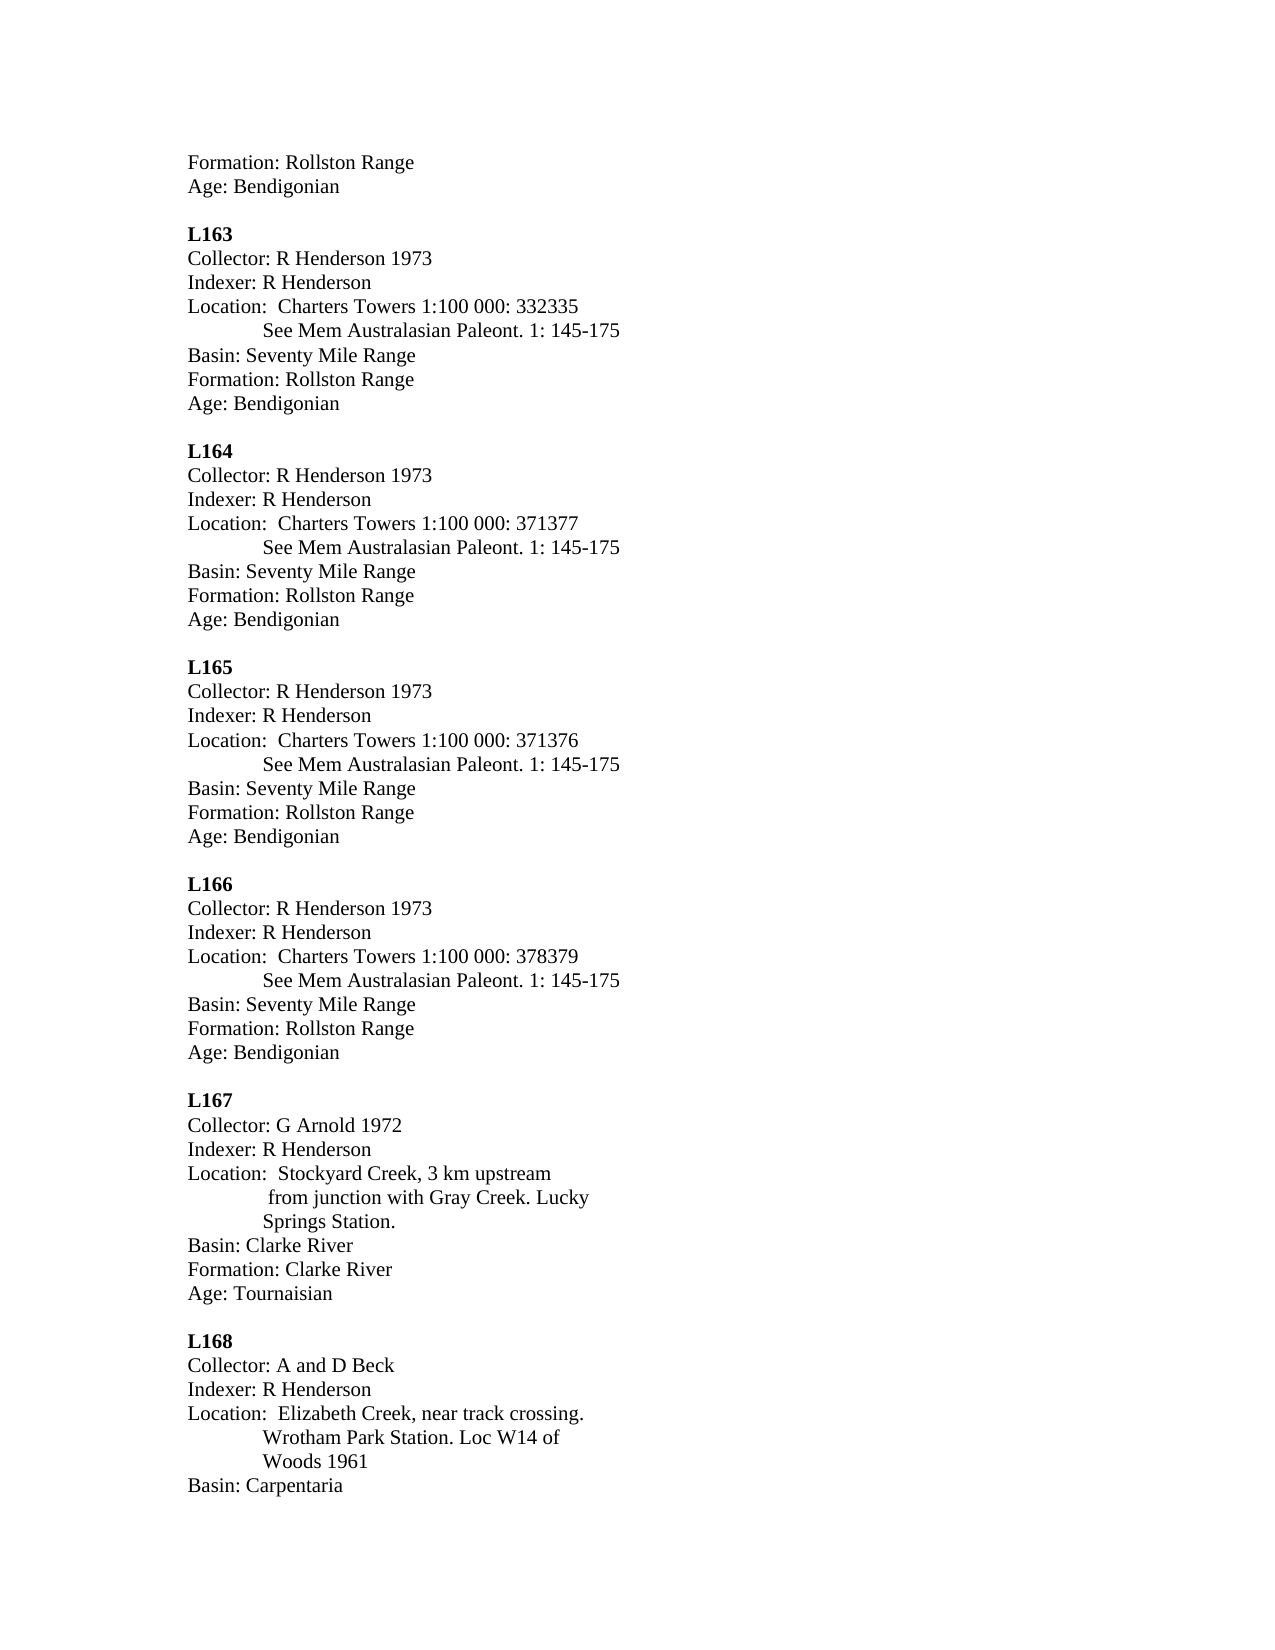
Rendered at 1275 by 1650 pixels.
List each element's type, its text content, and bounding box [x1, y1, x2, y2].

text L167 [187, 1088, 1087, 1112]
text Location: Stockyard Creek, 3 km upstream [187, 1161, 1087, 1185]
text Collector: R Henderson 1973 [187, 679, 1087, 703]
text L168 [187, 1329, 1087, 1353]
text Location: Charters Towers 1:100 000: 378379 [187, 944, 1087, 968]
text Springs Station. [187, 1209, 1087, 1233]
text Formation: Rollston Range [187, 1016, 1087, 1040]
text Indexer: R Henderson [187, 1137, 1087, 1161]
text Location: Charters Towers 1:100 000: 332335 [187, 294, 1087, 318]
text Basin: Seventy Mile Range [187, 342, 1087, 367]
text See Mem Australasian Paleont. 1: 145-175 [187, 968, 1087, 992]
text Indexer: R Henderson [187, 487, 1087, 511]
text Indexer: R Henderson [187, 1377, 1087, 1401]
text Collector: R Henderson 1973 [187, 896, 1087, 920]
text Basin: Carpentaria [187, 1473, 1087, 1497]
text Age: Tournaisian [187, 1281, 1087, 1305]
text Age: Bendigonian [187, 824, 1087, 848]
text Indexer: R Henderson [187, 703, 1087, 727]
text Formation: Rollston Range [187, 150, 1087, 174]
text Formation: Clarke River [187, 1257, 1087, 1281]
text Basin: Seventy Mile Range [187, 559, 1087, 583]
text Indexer: R Henderson [187, 270, 1087, 294]
text Collector: R Henderson 1973 [187, 463, 1087, 487]
text Basin: Seventy Mile Range [187, 776, 1087, 800]
text Age: Bendigonian [187, 174, 1087, 198]
text See Mem Australasian Paleont. 1: 145-175 [187, 752, 1087, 776]
text Collector: G Arnold 1972 [187, 1112, 1087, 1137]
text Formation: Rollston Range [187, 583, 1087, 607]
text Wrotham Park Station. Loc W14 of [187, 1425, 1087, 1449]
text from junction with Gray Creek. Lucky [187, 1185, 1087, 1209]
text Location: Elizabeth Creek, near track crossing. [187, 1401, 1087, 1425]
text Age: Bendigonian [187, 1040, 1087, 1064]
text Indexer: R Henderson [187, 920, 1087, 944]
text Age: Bendigonian [187, 607, 1087, 631]
text See Mem Australasian Paleont. 1: 145-175 [187, 535, 1087, 559]
text L166 [187, 872, 1087, 896]
text L165 [187, 655, 1087, 679]
text Age: Bendigonian [187, 391, 1087, 415]
text Location: Charters Towers 1:100 000: 371377 [187, 511, 1087, 535]
text Woods 1961 [187, 1449, 1087, 1473]
text Location: Charters Towers 1:100 000: 371376 [187, 727, 1087, 752]
text Formation: Rollston Range [187, 800, 1087, 824]
text Collector: A and D Beck [187, 1353, 1087, 1377]
text Basin: Clarke River [187, 1233, 1087, 1257]
text See Mem Australasian Paleont. 1: 145-175 [187, 318, 1087, 342]
text L164 [187, 439, 1087, 463]
text L163 [187, 222, 1087, 246]
text Basin: Seventy Mile Range [187, 992, 1087, 1016]
text Formation: Rollston Range [187, 367, 1087, 391]
text Collector: R Henderson 1973 [187, 246, 1087, 270]
